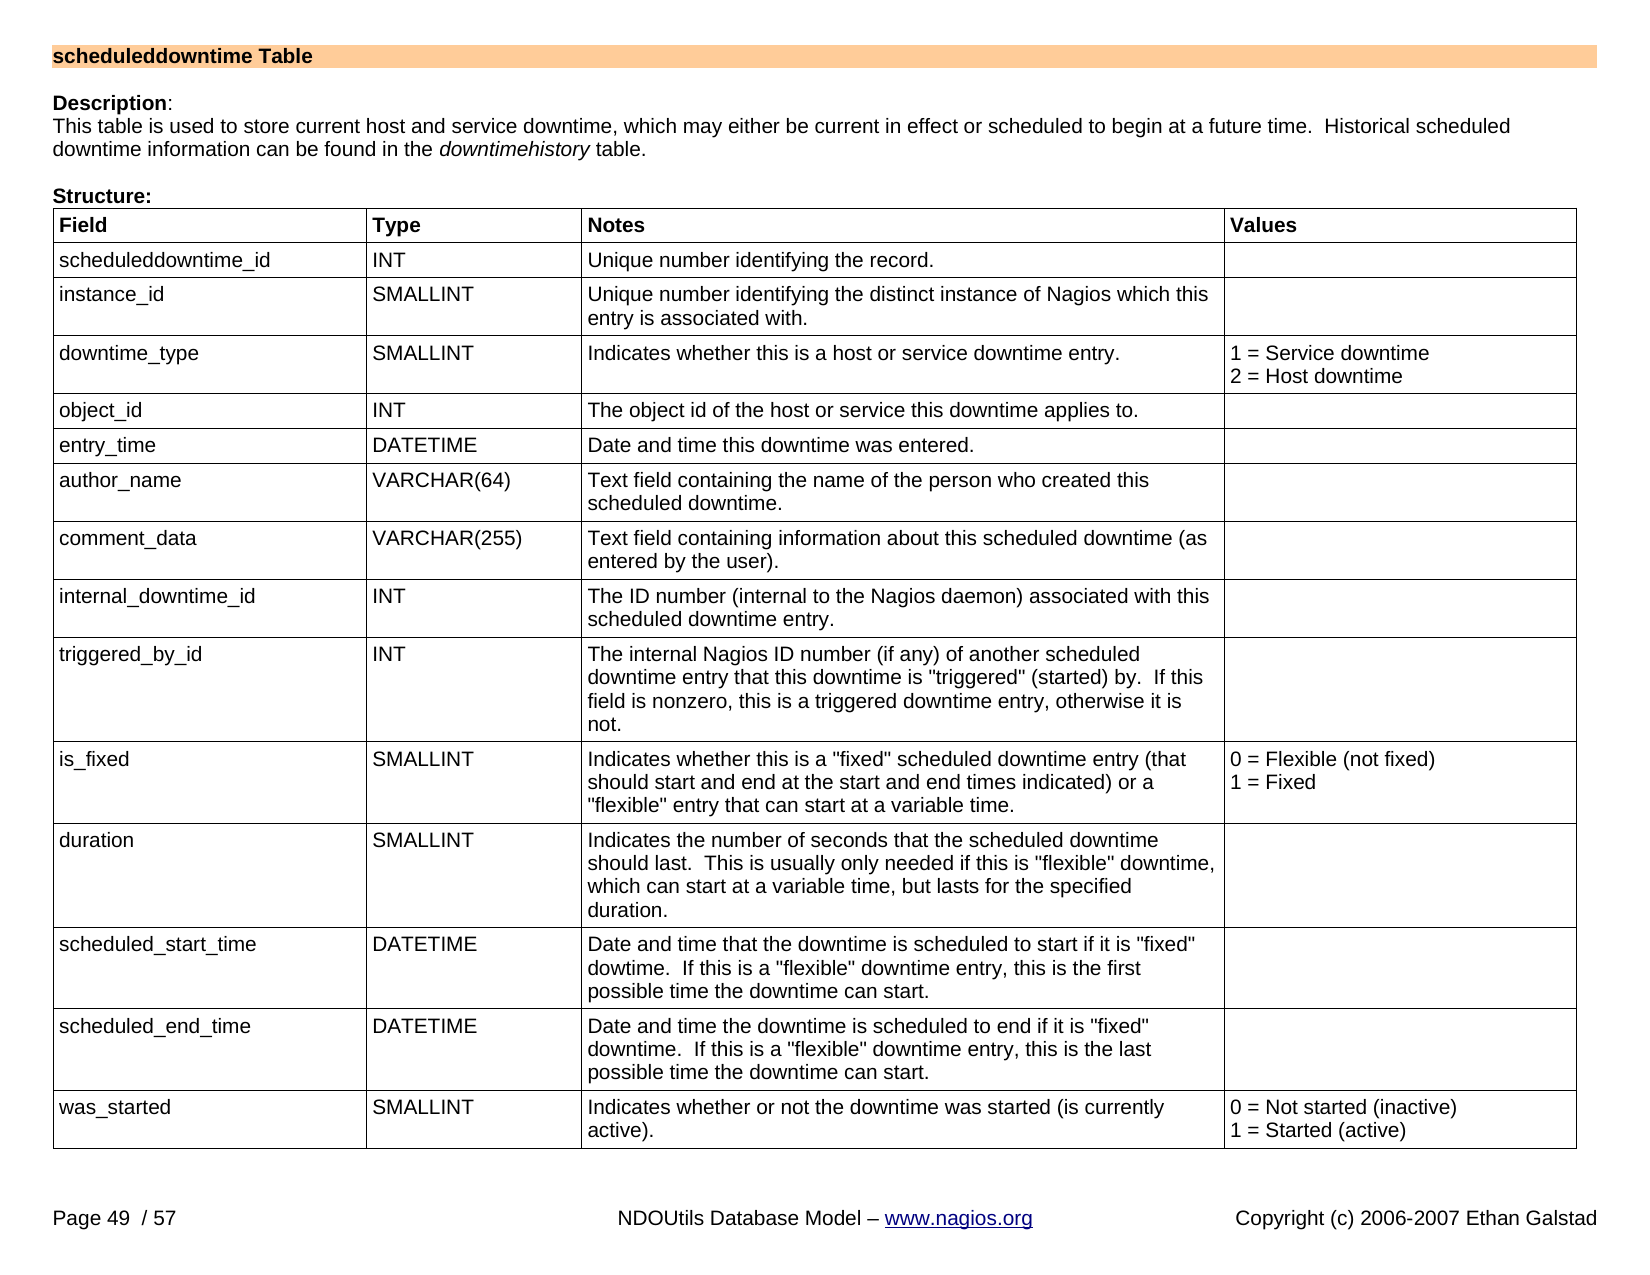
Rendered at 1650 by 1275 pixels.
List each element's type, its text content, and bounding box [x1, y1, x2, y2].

table_cell was_started [54, 1091, 366, 1148]
table_cell DATETIME [367, 429, 581, 463]
table_cell duration [54, 824, 366, 927]
table_cell DATETIME [367, 928, 581, 1008]
table_cell [1225, 522, 1576, 579]
table_cell Unique number identifying the distinct instance of Nagios which this entry is associated with. [582, 278, 1224, 335]
table_cell 1 = Service downtime 2 = Host downtime [1225, 336, 1576, 393]
table_cell [1225, 464, 1576, 521]
table_cell entry_time [54, 429, 366, 463]
table_cell DATETIME [367, 1009, 581, 1090]
table_cell [1225, 928, 1576, 1008]
text scheduleddowntime Table [52, 45, 1597, 68]
table_cell 0 = Flexible (not fixed) 1 = Fixed [1225, 742, 1576, 823]
table_cell [1225, 580, 1576, 637]
table_cell Text field containing information about this scheduled downtime (as entered by the user). [582, 522, 1224, 579]
table_cell Text field containing the name of the person who created this scheduled downtime. [582, 464, 1224, 521]
table_cell SMALLINT [367, 278, 581, 335]
table_cell VARCHAR(255) [367, 522, 581, 579]
table_cell Indicates the number of seconds that the scheduled downtime should last. This is usually only needed if this is "flexible" downtime, which can start at a variable time, but lasts for the specified duration. [582, 824, 1224, 927]
table_cell The internal Nagios ID number (if any) of another scheduled downtime entry that this downtime is "triggered" (started) by. If this field is nonzero, this is a triggered downtime entry, otherwise it is not. [582, 638, 1224, 741]
table_cell downtime_type [54, 336, 366, 393]
table_cell is_fixed [54, 742, 366, 823]
table_cell [1225, 394, 1576, 428]
table_cell Indicates whether this is a host or service downtime entry. [582, 336, 1224, 393]
table_cell Indicates whether or not the downtime was started (is currently active). [582, 1091, 1224, 1148]
table_cell [1225, 429, 1576, 463]
table_cell [1225, 1009, 1576, 1090]
table_header Values [1225, 209, 1576, 242]
table_cell The object id of the host or service this downtime applies to. [582, 394, 1224, 428]
table_header Type [367, 209, 581, 242]
text This table is used to store current host and service downtime, which may either be current in effect or scheduled to begin at a future time. Historical scheduled downtime information can be found in the downtimehistory table. [52, 115, 1597, 161]
text Structure: [52, 184, 1597, 208]
table_header Field [54, 209, 366, 242]
text Description: [52, 91, 1597, 115]
table_cell instance_id [54, 278, 366, 335]
table_cell Indicates whether this is a "fixed" scheduled downtime entry (that should start and end at the start and end times indicated) or a "flexible" entry that can start at a variable time. [582, 742, 1224, 823]
table_cell triggered_by_id [54, 638, 366, 741]
table_cell author_name [54, 464, 366, 521]
table_cell comment_data [54, 522, 366, 579]
table_cell Date and time the downtime is scheduled to end if it is "fixed" downtime. If this is a "flexible" downtime entry, this is the last possible time the downtime can start. [582, 1009, 1224, 1090]
table_cell internal_downtime_id [54, 580, 366, 637]
table_cell 0 = Not started (inactive) 1 = Started (active) [1225, 1091, 1576, 1148]
table_cell scheduled_end_time [54, 1009, 366, 1090]
table_cell scheduleddowntime_id [54, 243, 366, 277]
table_cell Date and time that the downtime is scheduled to start if it is "fixed" dowtime. If this is a "flexible" downtime entry, this is the first possible time the downtime can start. [582, 928, 1224, 1008]
table_cell Date and time this downtime was entered. [582, 429, 1224, 463]
table_cell SMALLINT [367, 824, 581, 927]
table_cell SMALLINT [367, 1091, 581, 1148]
table_cell The ID number (internal to the Nagios daemon) associated with this scheduled downtime entry. [582, 580, 1224, 637]
table_cell INT [367, 580, 581, 637]
table_cell object_id [54, 394, 366, 428]
table_cell [1225, 243, 1576, 277]
table_cell [1225, 824, 1576, 927]
table_cell INT [367, 243, 581, 277]
table_cell Unique number identifying the record. [582, 243, 1224, 277]
table_cell INT [367, 394, 581, 428]
table_header Notes [582, 209, 1224, 242]
table_cell VARCHAR(64) [367, 464, 581, 521]
table_cell scheduled_start_time [54, 928, 366, 1008]
table_cell [1225, 638, 1576, 741]
table_cell SMALLINT [367, 336, 581, 393]
table_cell INT [367, 638, 581, 741]
table_cell [1225, 278, 1576, 335]
table_cell SMALLINT [367, 742, 581, 823]
